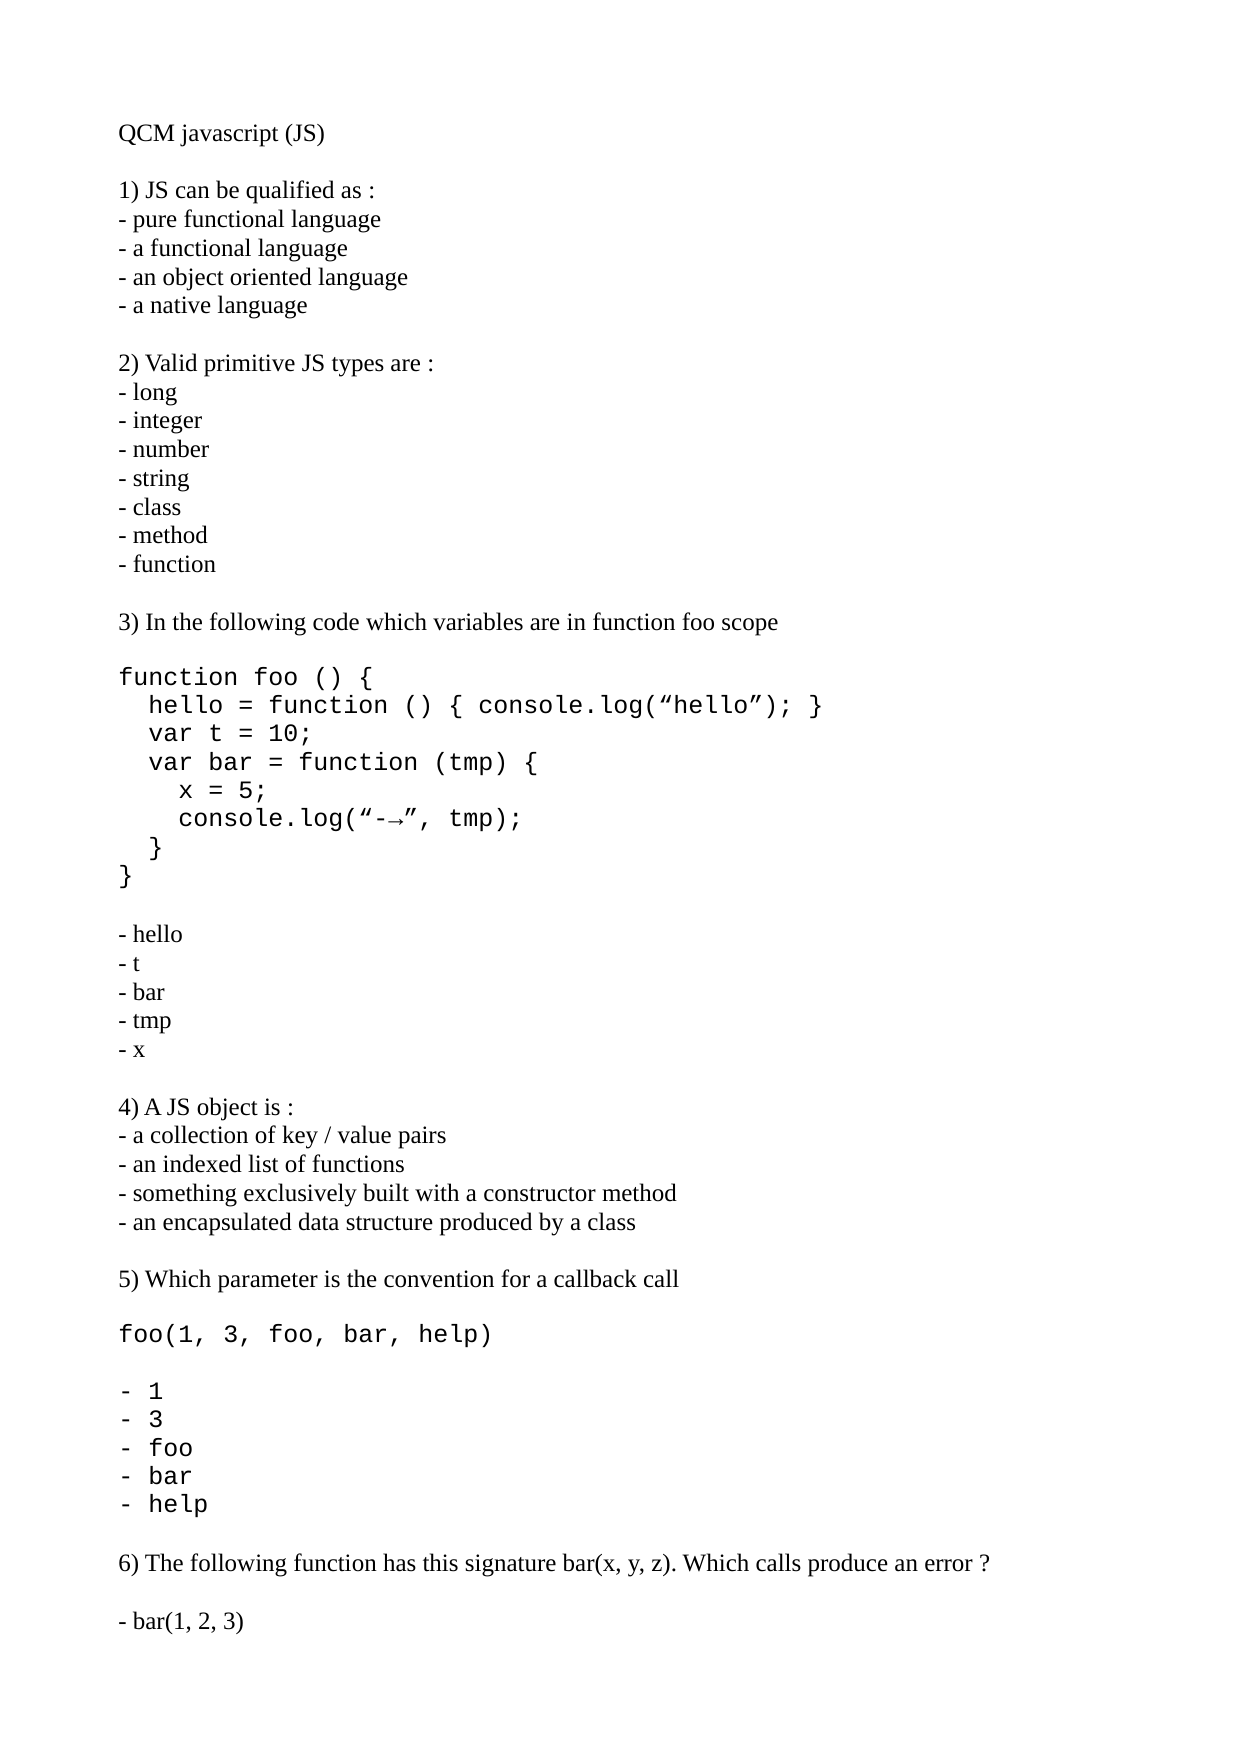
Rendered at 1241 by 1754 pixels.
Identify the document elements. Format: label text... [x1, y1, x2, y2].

text - an object oriented language [118, 262, 1122, 291]
text - something exclusively built with a constructor method [118, 1178, 1122, 1207]
text - pure functional language [118, 204, 1122, 233]
text - t [118, 948, 1122, 977]
text - long [118, 377, 1122, 406]
text - bar [118, 1463, 1122, 1492]
text 5) Which parameter is the convention for a callback call [118, 1264, 1122, 1293]
text x = 5; [118, 778, 1122, 806]
text - class [118, 492, 1122, 521]
text - bar [118, 977, 1122, 1006]
text hello = function () { console.log(“hello”); } [118, 693, 1122, 721]
text - a collection of key / value pairs [118, 1121, 1122, 1149]
text - a native language [118, 291, 1122, 319]
text - an encapsulated data structure produced by a class [118, 1207, 1122, 1236]
text QCM javascript (JS) [118, 118, 1122, 147]
text - foo [118, 1435, 1122, 1463]
text - hello [118, 919, 1122, 948]
text - tmp [118, 1006, 1122, 1034]
text - 3 [118, 1407, 1122, 1435]
text 1) JS can be qualified as : [118, 176, 1122, 204]
text - bar(1, 2, 3) [118, 1606, 1122, 1635]
text - number [118, 434, 1122, 463]
text - help [118, 1492, 1122, 1520]
text - method [118, 521, 1122, 549]
text foo(1, 3, foo, bar, help) [118, 1322, 1122, 1350]
text - 1 [118, 1378, 1122, 1407]
text function foo () { [118, 664, 1122, 693]
text 3) In the following code which variables are in function foo scope [118, 607, 1122, 636]
text } [118, 834, 1122, 863]
text 4) A JS object is : [118, 1092, 1122, 1121]
text - an indexed list of functions [118, 1149, 1122, 1178]
text - integer [118, 406, 1122, 434]
text - a functional language [118, 233, 1122, 262]
text - x [118, 1034, 1122, 1063]
text - function [118, 549, 1122, 578]
text 6) The following function has this signature bar(x, y, z). Which calls produce an error ? [118, 1548, 1122, 1577]
text } [118, 863, 1122, 891]
text 2) Valid primitive JS types are : [118, 348, 1122, 377]
text var t = 10; [118, 721, 1122, 749]
text - string [118, 463, 1122, 492]
text var bar = function (tmp) { [118, 749, 1122, 778]
text console.log(“-→”, tmp); [118, 806, 1122, 834]
